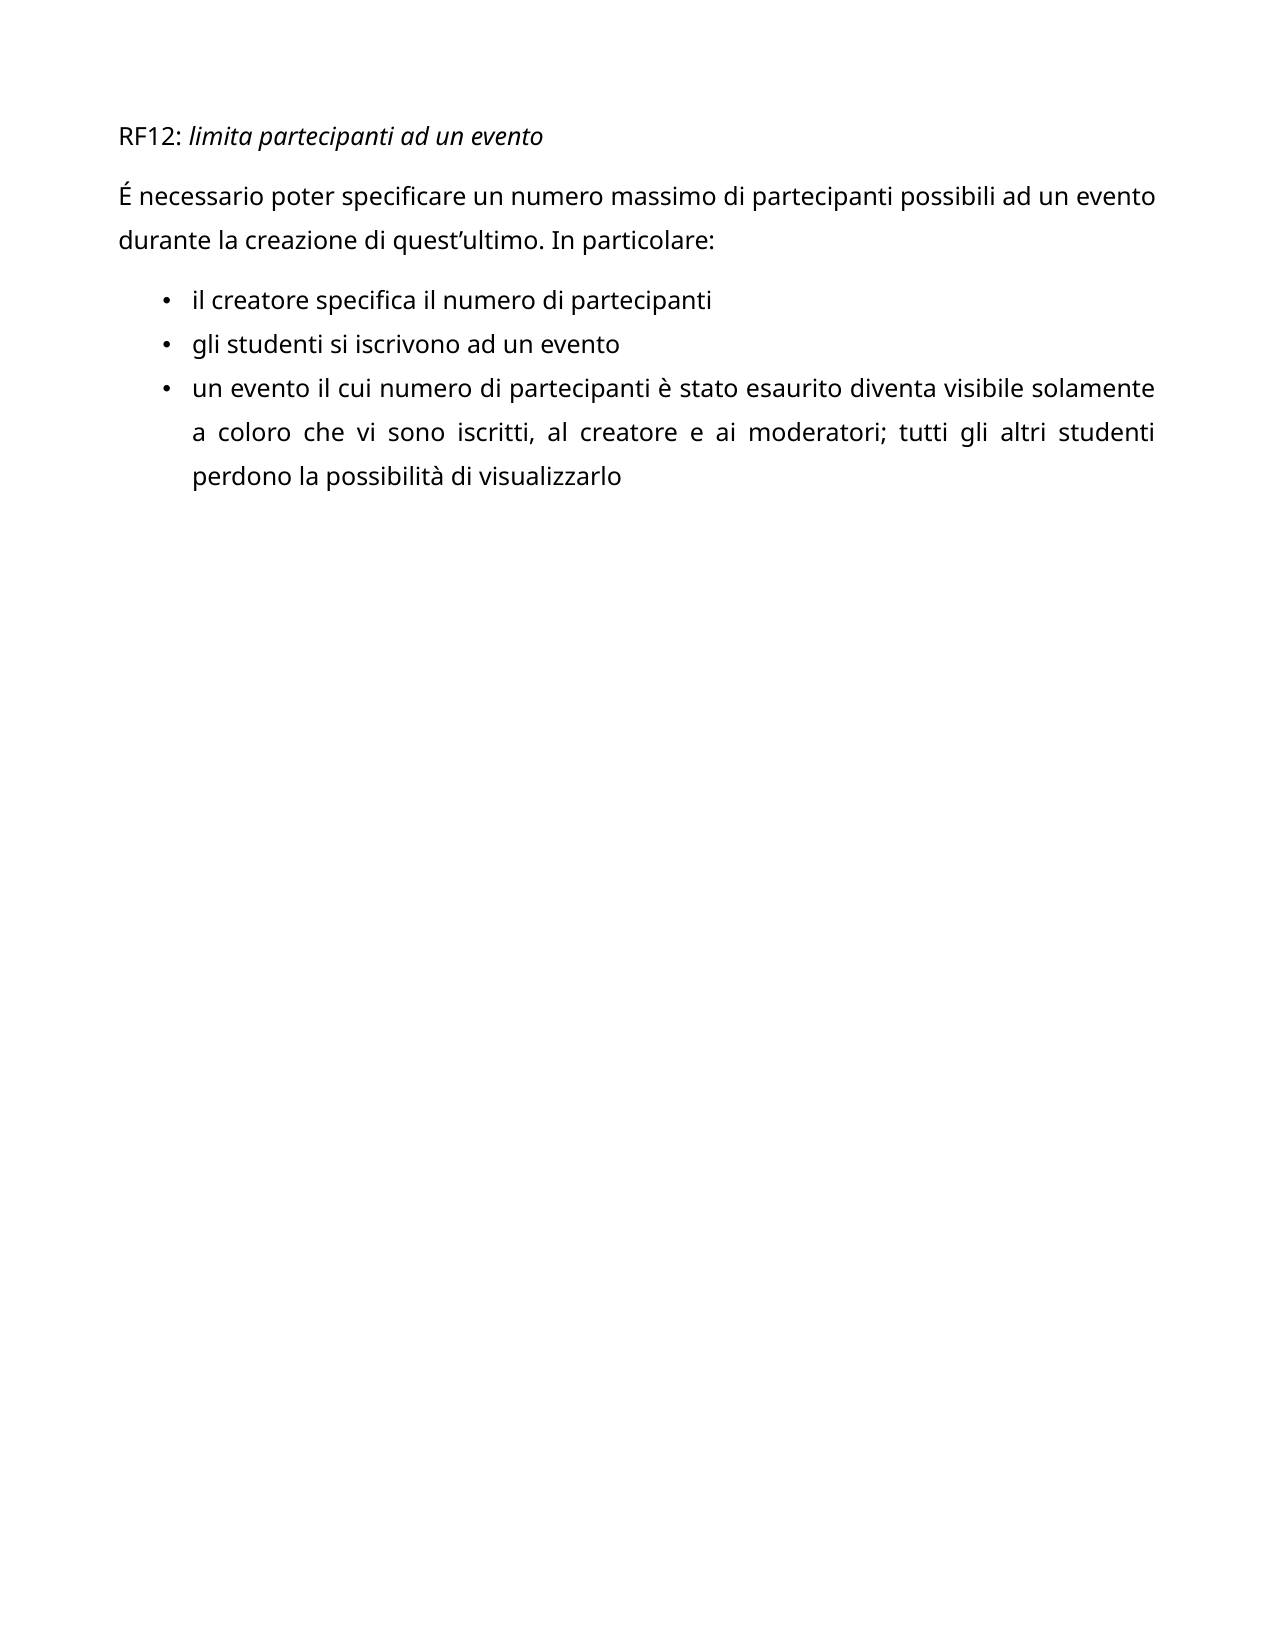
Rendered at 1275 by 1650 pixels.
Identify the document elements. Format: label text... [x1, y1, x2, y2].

text RF12: limita partecipanti ad un evento [118, 118, 1157, 152]
list il creatore specifica il numero di partecipanti [162, 283, 1157, 317]
list gli studenti si iscrivono ad un evento [162, 327, 1157, 361]
list un evento il cui numero di partecipanti è stato esaurito diventa visibile solamente a coloro che vi sono iscritti, al creatore e ai moderatori; tutti gli altri studenti perdono la possibilità di visualizzarlo [162, 371, 1157, 492]
text É necessario poter specificare un numero massimo di partecipanti possibili ad un evento durante la creazione di quest’ultimo. In particolare: [118, 179, 1157, 257]
